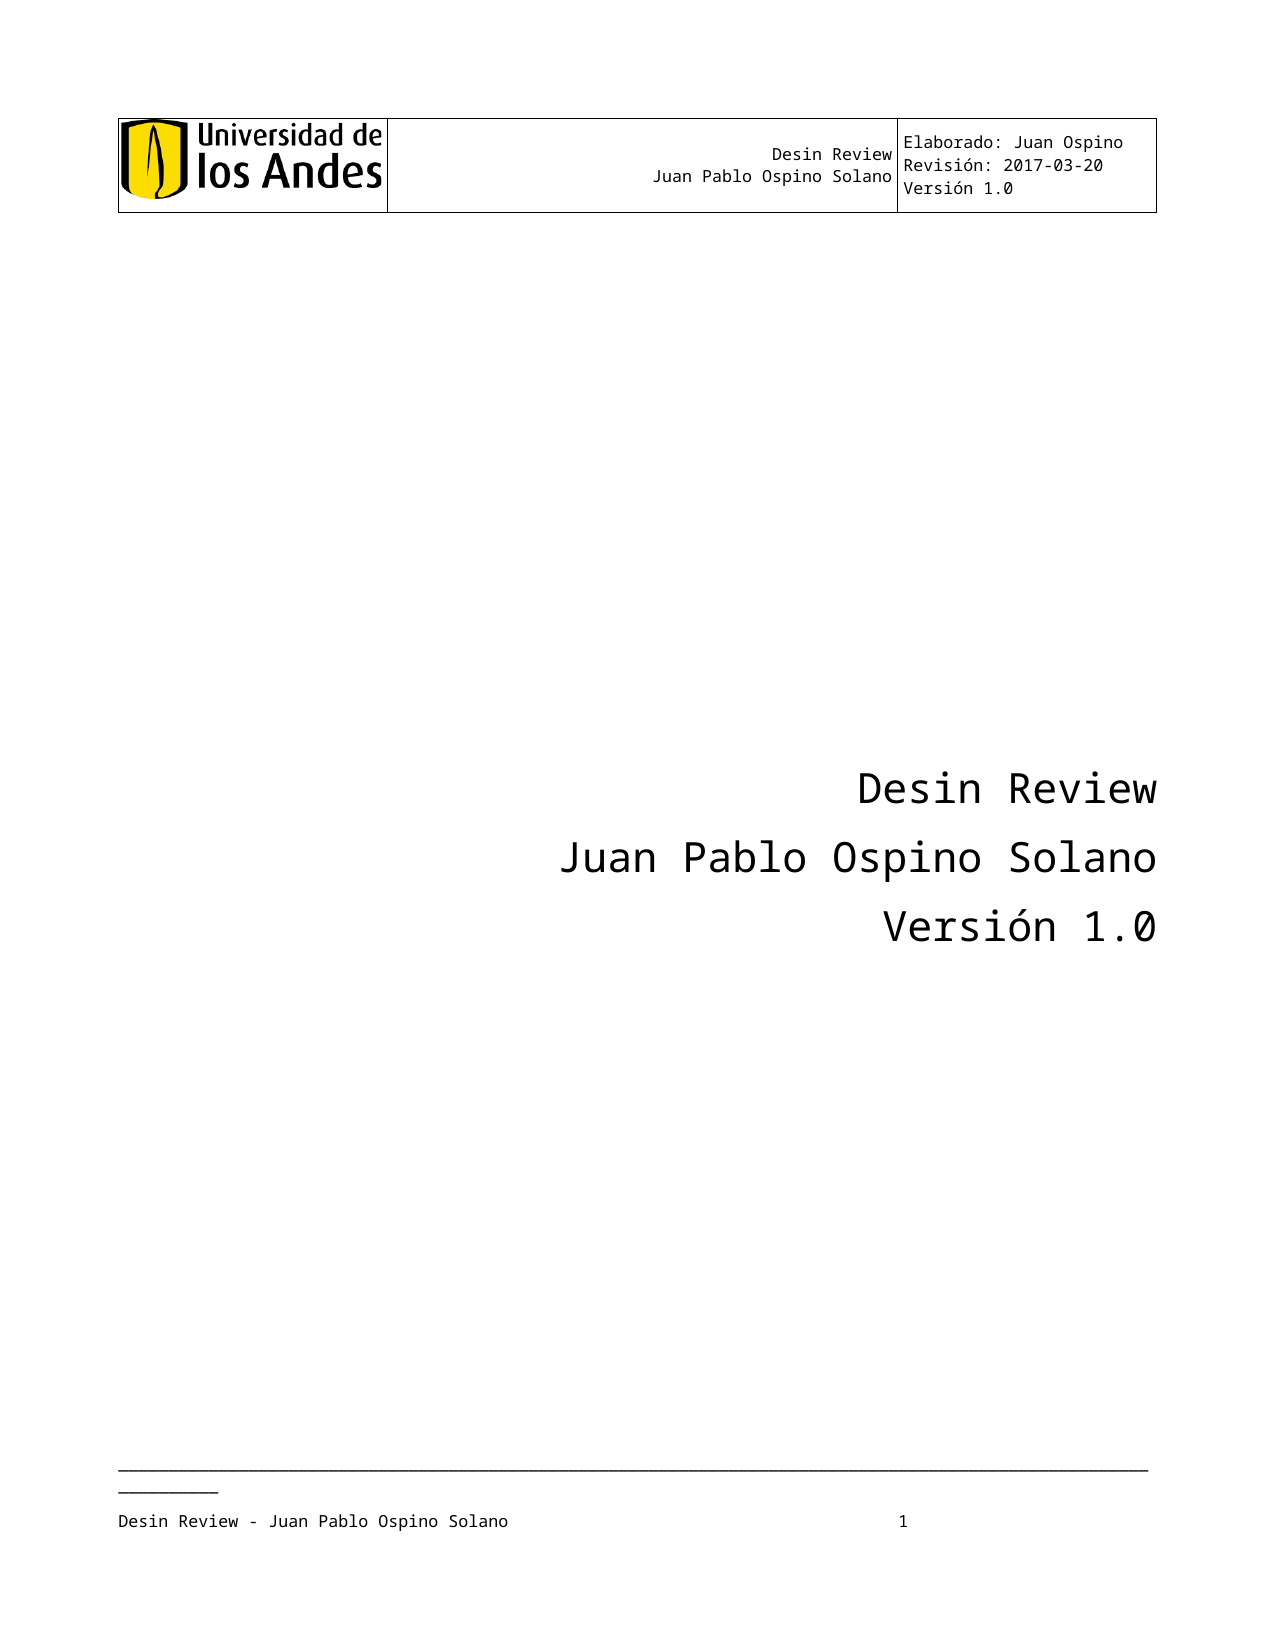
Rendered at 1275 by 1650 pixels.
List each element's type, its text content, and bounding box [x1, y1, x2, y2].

text Versión 1.0 [118, 897, 1157, 954]
text Desin Review [118, 758, 1157, 815]
text Juan Pablo Ospino Solano [118, 828, 1157, 884]
picture [121, 119, 382, 199]
